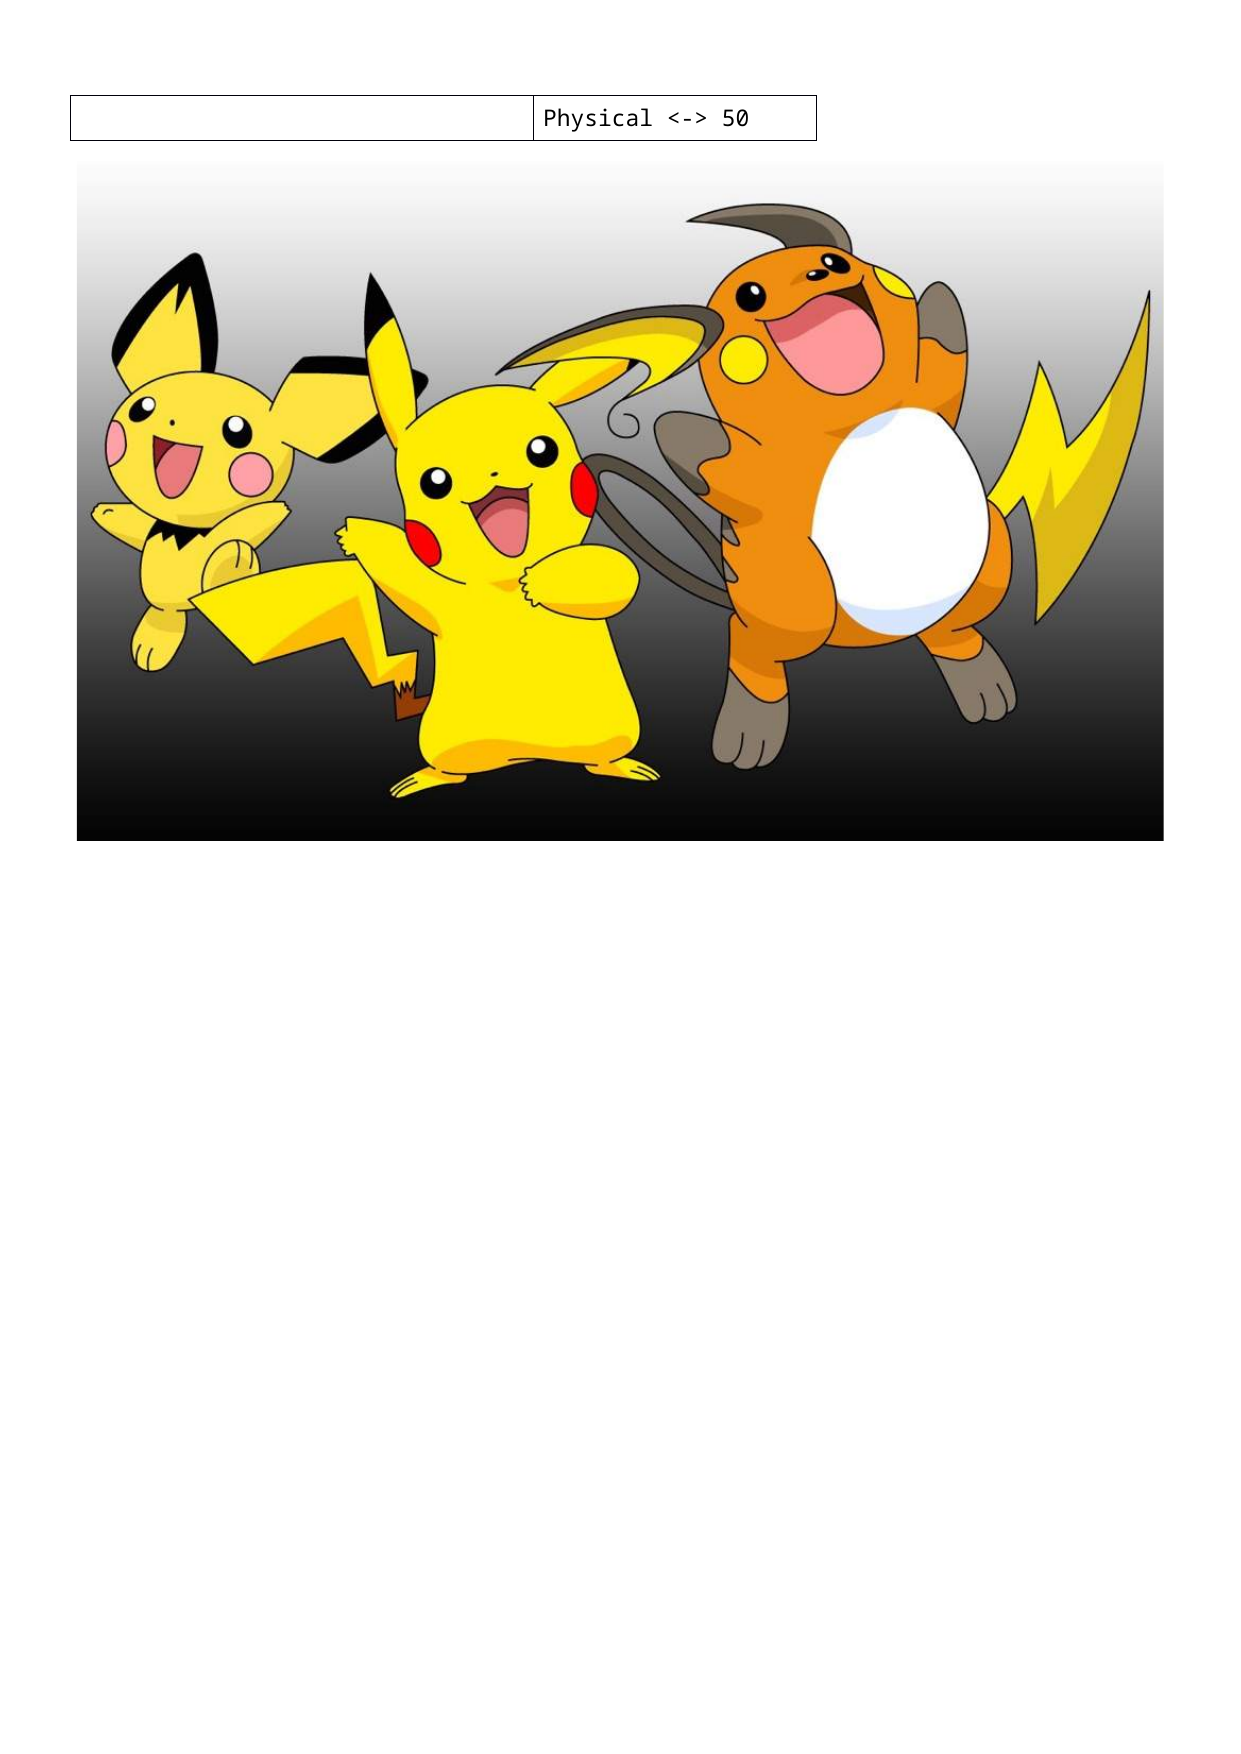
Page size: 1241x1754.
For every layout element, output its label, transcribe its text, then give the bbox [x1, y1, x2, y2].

table_cell [71, 96, 533, 139]
table_cell Physical <-> 50 [534, 96, 816, 139]
picture [76, 161, 1164, 841]
